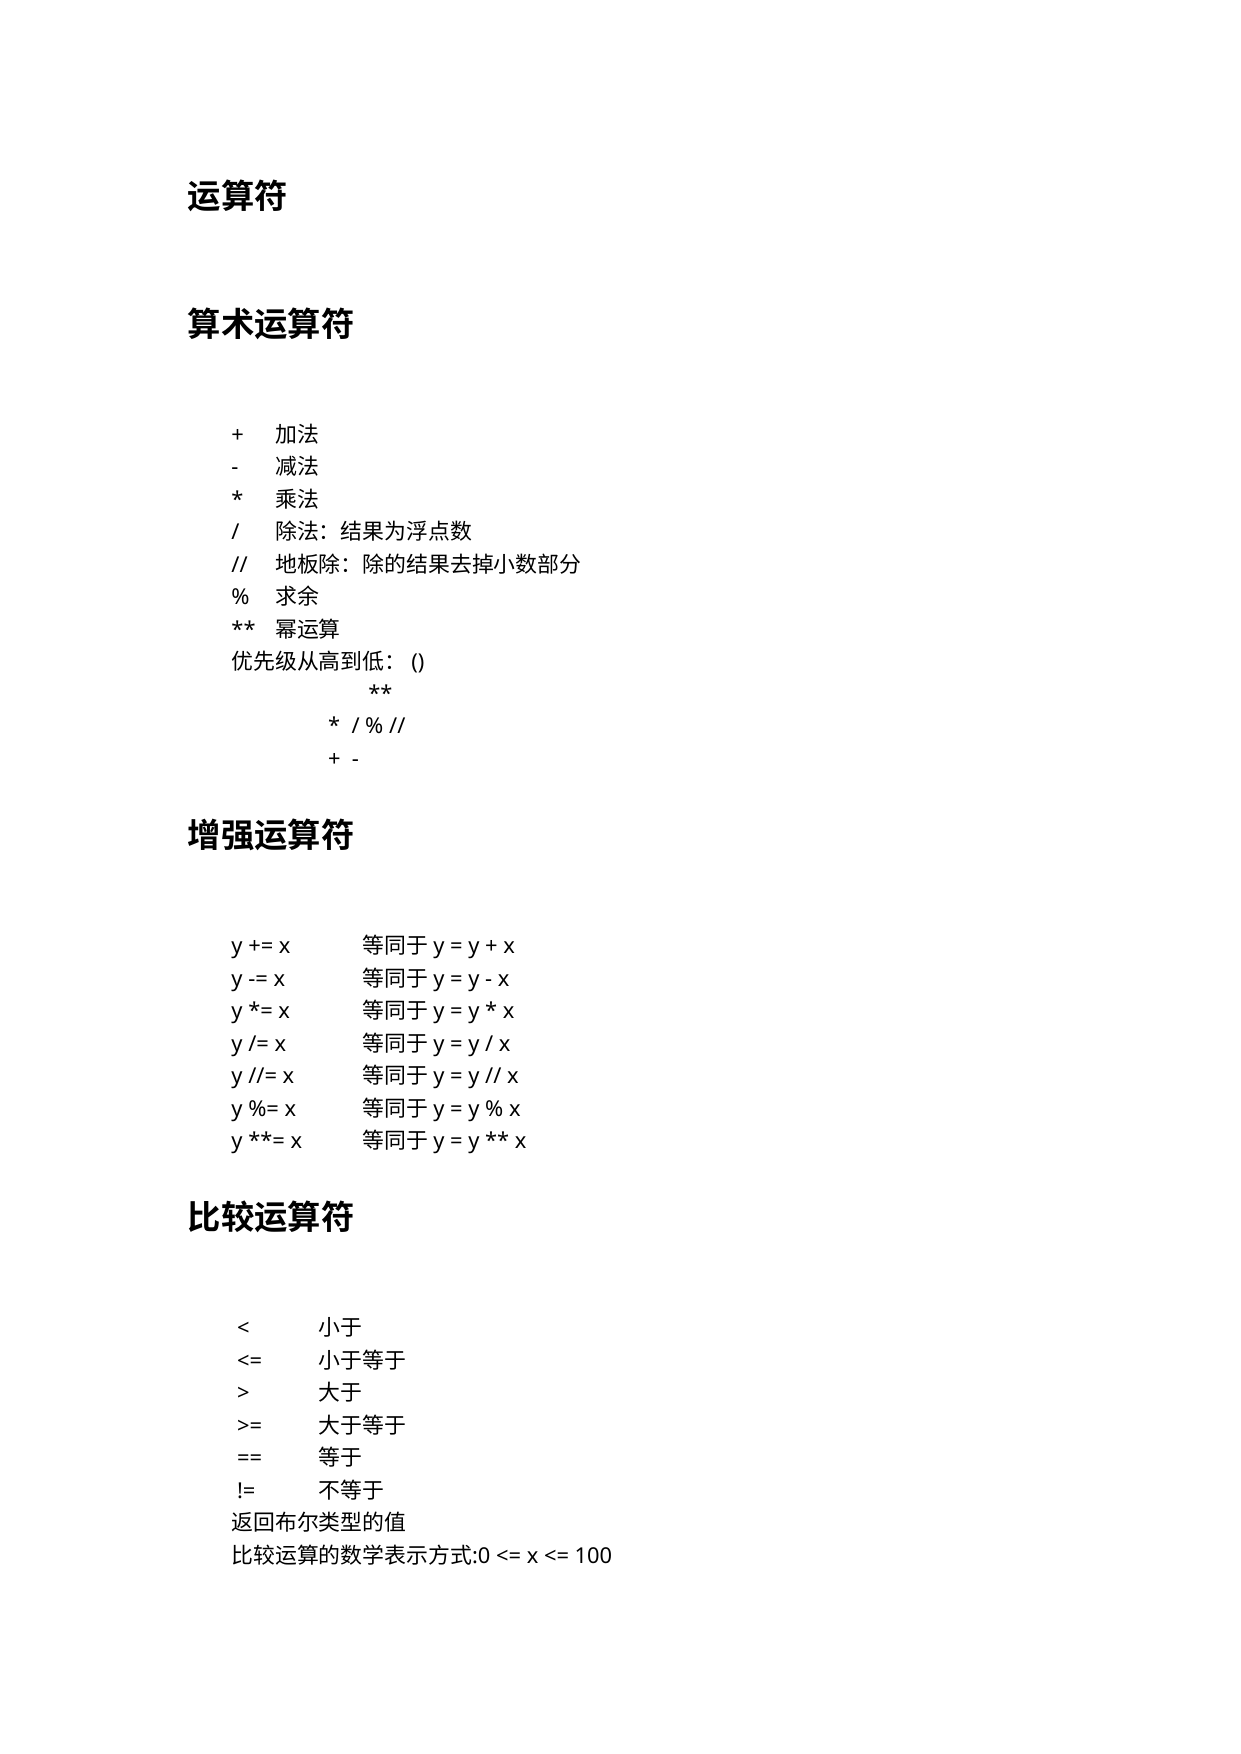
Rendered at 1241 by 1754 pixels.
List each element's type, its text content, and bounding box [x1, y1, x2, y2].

text - 减法 [187, 449, 1053, 481]
text y *= x 等同于 y = y * x [187, 993, 1053, 1026]
text ** [187, 676, 1053, 709]
text // 地板除：除的结果去掉小数部分 [231, 546, 1053, 579]
text ** 幂运算 [231, 611, 1053, 644]
text 返回布尔类型的值 [187, 1505, 1053, 1537]
text + - [187, 741, 1053, 774]
subtitle 比较运算符 [187, 1183, 1053, 1248]
text 比较运算的数学表示方式:0 <= x <= 100 [187, 1537, 1053, 1570]
subtitle 算术运算符 [187, 289, 1053, 354]
text * / % // [187, 709, 1053, 741]
text * 乘法 [187, 481, 1053, 514]
text <= 小于等于 [187, 1342, 1053, 1375]
text 优先级从高到低： () [187, 644, 1053, 676]
text % 求余 [231, 579, 1053, 611]
subtitle 运算符 [187, 162, 1053, 227]
text y %= x 等同于 y = y % x [187, 1091, 1053, 1123]
text < 小于 [187, 1310, 1053, 1342]
text / 除法：结果为浮点数 [187, 514, 1053, 546]
text y //= x 等同于 y = y // x [187, 1058, 1053, 1091]
text y /= x 等同于 y = y / x [187, 1026, 1053, 1058]
text y -= x 等同于 y = y - x [187, 961, 1053, 993]
text y **= x 等同于 y = y ** x [187, 1123, 1053, 1156]
subtitle 增强运算符 [187, 801, 1053, 866]
text != 不等于 [187, 1472, 1053, 1505]
text > 大于 [187, 1375, 1053, 1407]
text y += x 等同于 y = y + x [187, 928, 1053, 961]
text == 等于 [187, 1440, 1053, 1472]
text + 加法 [187, 416, 1053, 449]
text >= 大于等于 [187, 1407, 1053, 1440]
